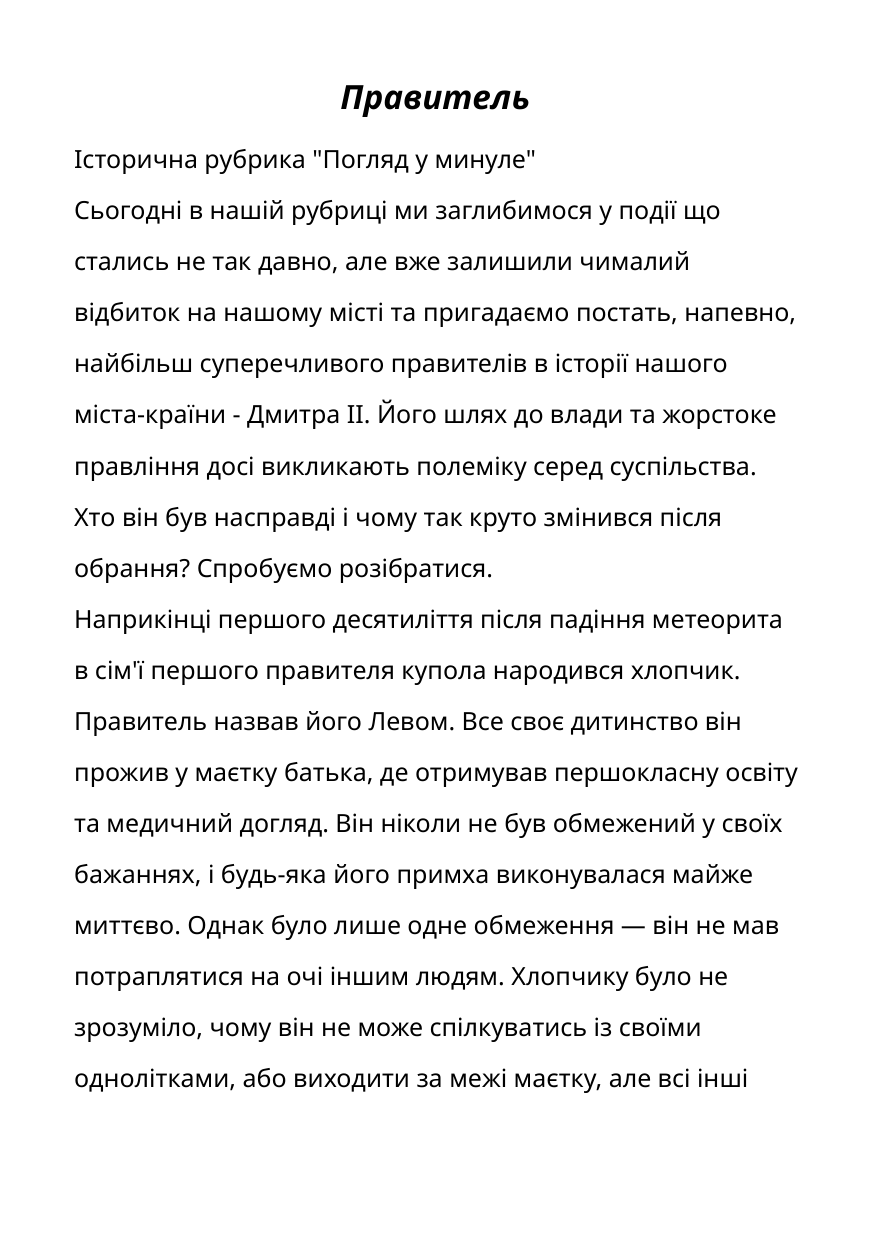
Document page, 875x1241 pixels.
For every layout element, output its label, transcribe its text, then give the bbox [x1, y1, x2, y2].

text Історична рубрика "Погляд у минуле" [74, 142, 800, 176]
text Сьогодні в нашій рубриці ми заглибимося у події що стались не так давно, але вже залишили чималий відбиток на нашому місті та пригадаємо постать, напевно, найбільш суперечливого правителів в історії нашого міста-країни - Дмитра ІІ. Його шлях до влади та жорстоке правління досі викликають полеміку серед суспільства. Хто він був насправді і чому так круто змінився після обрання? Спробуємо розібратися. [74, 193, 800, 584]
text Наприкінці першого десятиліття після падіння метеорита в сім'ї першого правителя купола народився хлопчик. Правитель назвав його Левом. Все своє дитинство він прожив у маєтку батька, де отримував першокласну освіту та медичний догляд. Він ніколи не був обмежений у своїх бажаннях, і будь-яка його примха виконувалася майже миттєво. Однак було лише одне обмеження — він не мав потраплятися на очі іншим людям. Хлопчику було не зрозуміло, чому він не може спілкуватись із своїми однолітками, або виходити за межі маєтку, але всі інші [74, 601, 800, 1095]
text Правитель [74, 74, 800, 119]
